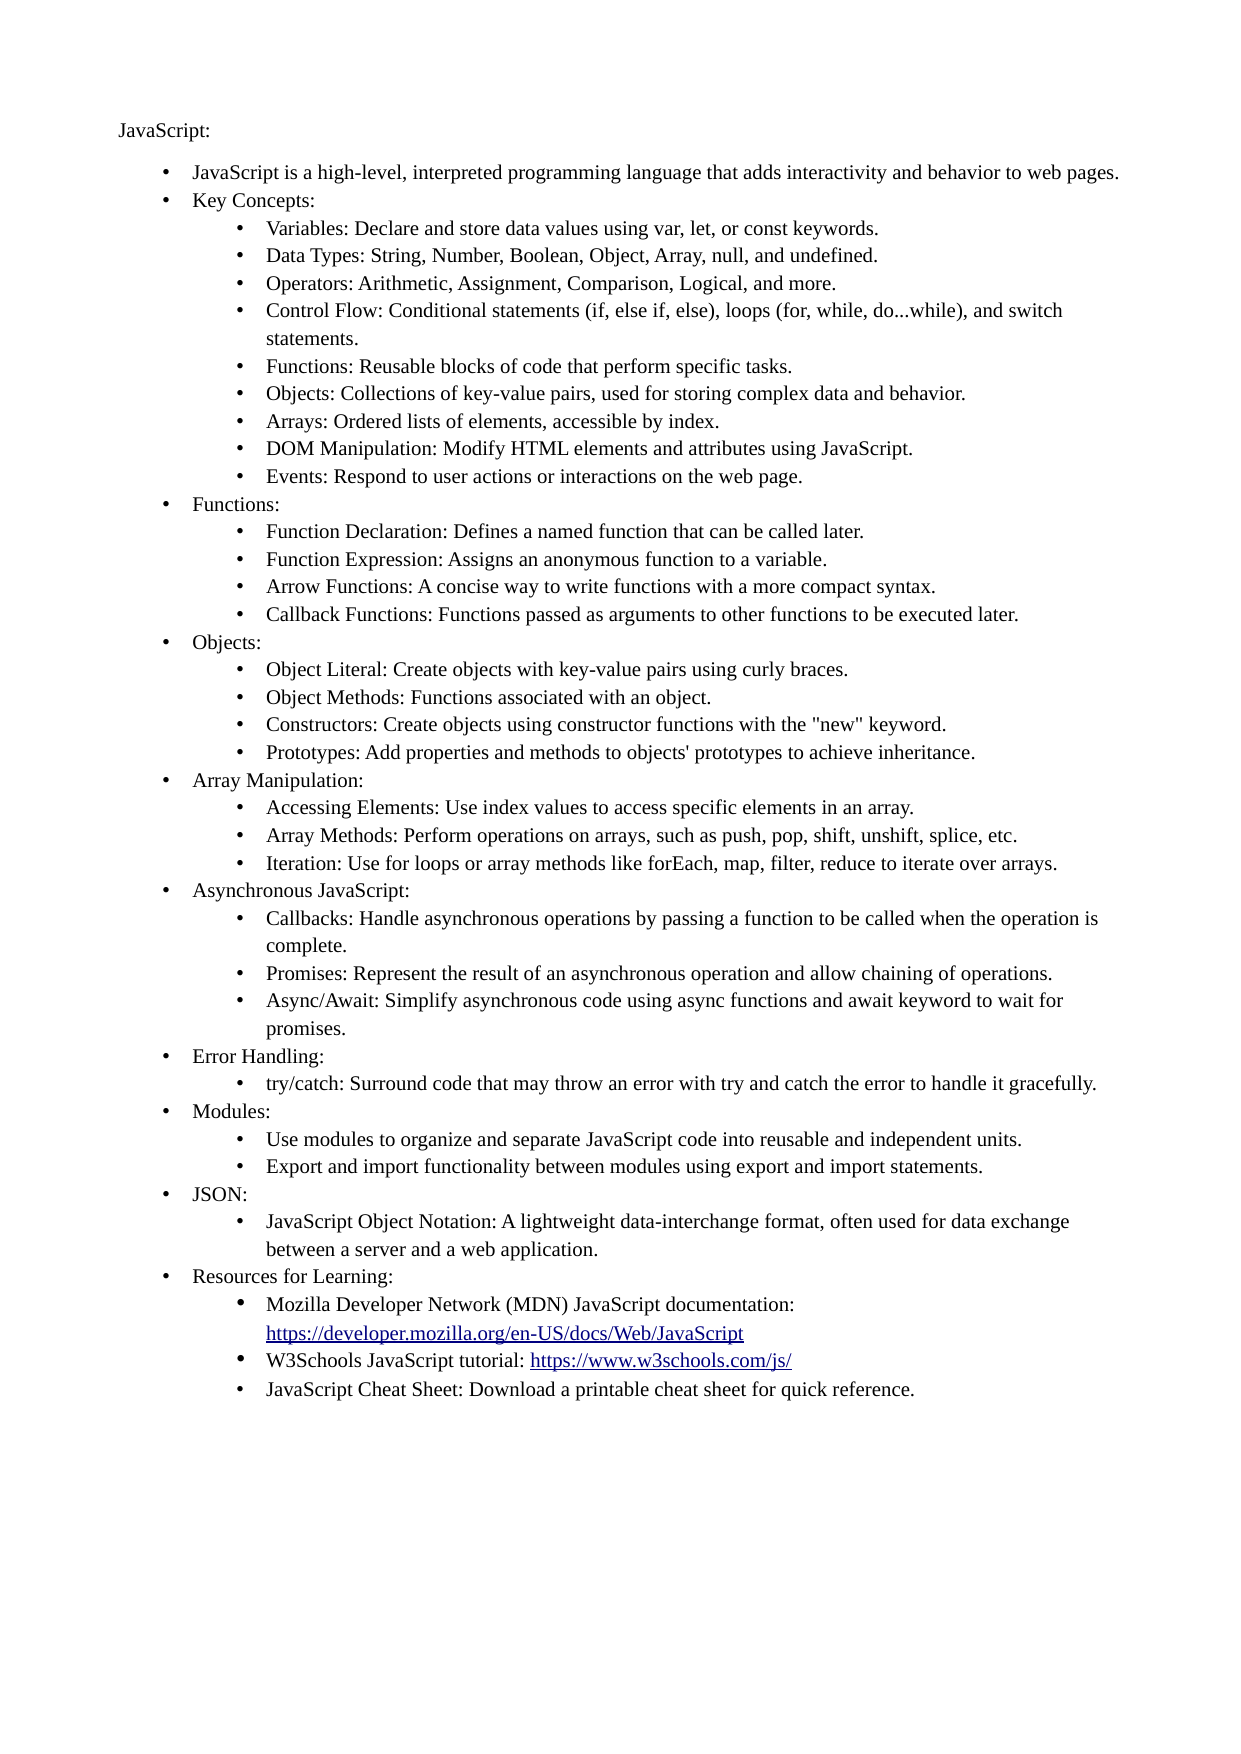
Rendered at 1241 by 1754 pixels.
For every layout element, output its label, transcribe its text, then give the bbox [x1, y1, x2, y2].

list Object Literal: Create objects with key-value pairs using curly braces. [236, 657, 1122, 681]
list JavaScript Object Notation: A lightweight data-interchange format, often used for data exchange between a server and a web application. [236, 1209, 1122, 1261]
list Function Declaration: Defines a named function that can be called later. [236, 519, 1122, 543]
text JavaScript: [118, 118, 1122, 142]
list Operators: Arithmetic, Assignment, Comparison, Logical, and more. [236, 271, 1122, 295]
list Arrays: Ordered lists of elements, accessible by index. [236, 409, 1122, 433]
list Objects: [162, 629, 1122, 654]
list Async/Await: Simplify asynchronous code using async functions and await keyword to wait for promises. [236, 988, 1122, 1040]
list try/catch: Surround code that may throw an error with try and catch the error to handle it gracefully. [236, 1071, 1122, 1095]
list Function Expression: Assigns an anonymous function to a variable. [236, 547, 1122, 571]
list Variables: Declare and store data values using var, let, or const keywords. [236, 216, 1122, 239]
list W3Schools JavaScript tutorial: https://www.w3schools.com/js/ [236, 1348, 1122, 1373]
list Array Methods: Perform operations on arrays, such as push, pop, shift, unshift, splice, etc. [236, 823, 1122, 847]
list Modules: [162, 1099, 1122, 1123]
list Functions: Reusable blocks of code that perform specific tasks. [236, 353, 1122, 378]
list JavaScript is a high-level, interpreted programming language that adds interactivity and behavior to web pages. [162, 160, 1122, 184]
list Array Manipulation: [162, 768, 1122, 792]
list Promises: Represent the result of an asynchronous operation and allow chaining of operations. [236, 961, 1122, 985]
list Iteration: Use for loops or array methods like forEach, map, filter, reduce to iterate over arrays. [236, 850, 1122, 874]
list Use modules to organize and separate JavaScript code into reusable and independent units. [236, 1126, 1122, 1151]
list Arrow Functions: A concise way to write functions with a more compact syntax. [236, 574, 1122, 598]
list Resources for Learning: [162, 1264, 1122, 1288]
list Callbacks: Handle asynchronous operations by passing a function to be called when the operation is complete. [236, 906, 1122, 957]
list Accessing Elements: Use index values to access specific elements in an array. [236, 795, 1122, 819]
list JavaScript Cheat Sheet: Download a printable cheat sheet for quick reference. [236, 1377, 1122, 1401]
list Events: Respond to user actions or interactions on the web page. [236, 464, 1122, 488]
list Key Concepts: [162, 188, 1122, 212]
list Control Flow: Conditional statements (if, else if, else), loops (for, while, do...while), and switch statements. [236, 298, 1122, 350]
list DOM Manipulation: Modify HTML elements and attributes using JavaScript. [236, 436, 1122, 460]
list JSON: [162, 1182, 1122, 1206]
list Error Handling: [162, 1044, 1122, 1068]
list Asynchronous JavaScript: [162, 878, 1122, 902]
list Objects: Collections of key-value pairs, used for storing complex data and behavior. [236, 381, 1122, 405]
list Constructors: Create objects using constructor functions with the "new" keyword. [236, 712, 1122, 736]
list Data Types: String, Number, Boolean, Object, Array, null, and undefined. [236, 243, 1122, 267]
list Object Methods: Functions associated with an object. [236, 685, 1122, 709]
list Mozilla Developer Network (MDN) JavaScript documentation: https://developer.mozilla.org/en-US/docs/Web/JavaScript [236, 1292, 1122, 1344]
list Functions: [162, 492, 1122, 516]
list Callback Functions: Functions passed as arguments to other functions to be executed later. [236, 602, 1122, 626]
list Prototypes: Add properties and methods to objects' prototypes to achieve inheritance. [236, 740, 1122, 764]
list Export and import functionality between modules using export and import statements. [236, 1154, 1122, 1178]
